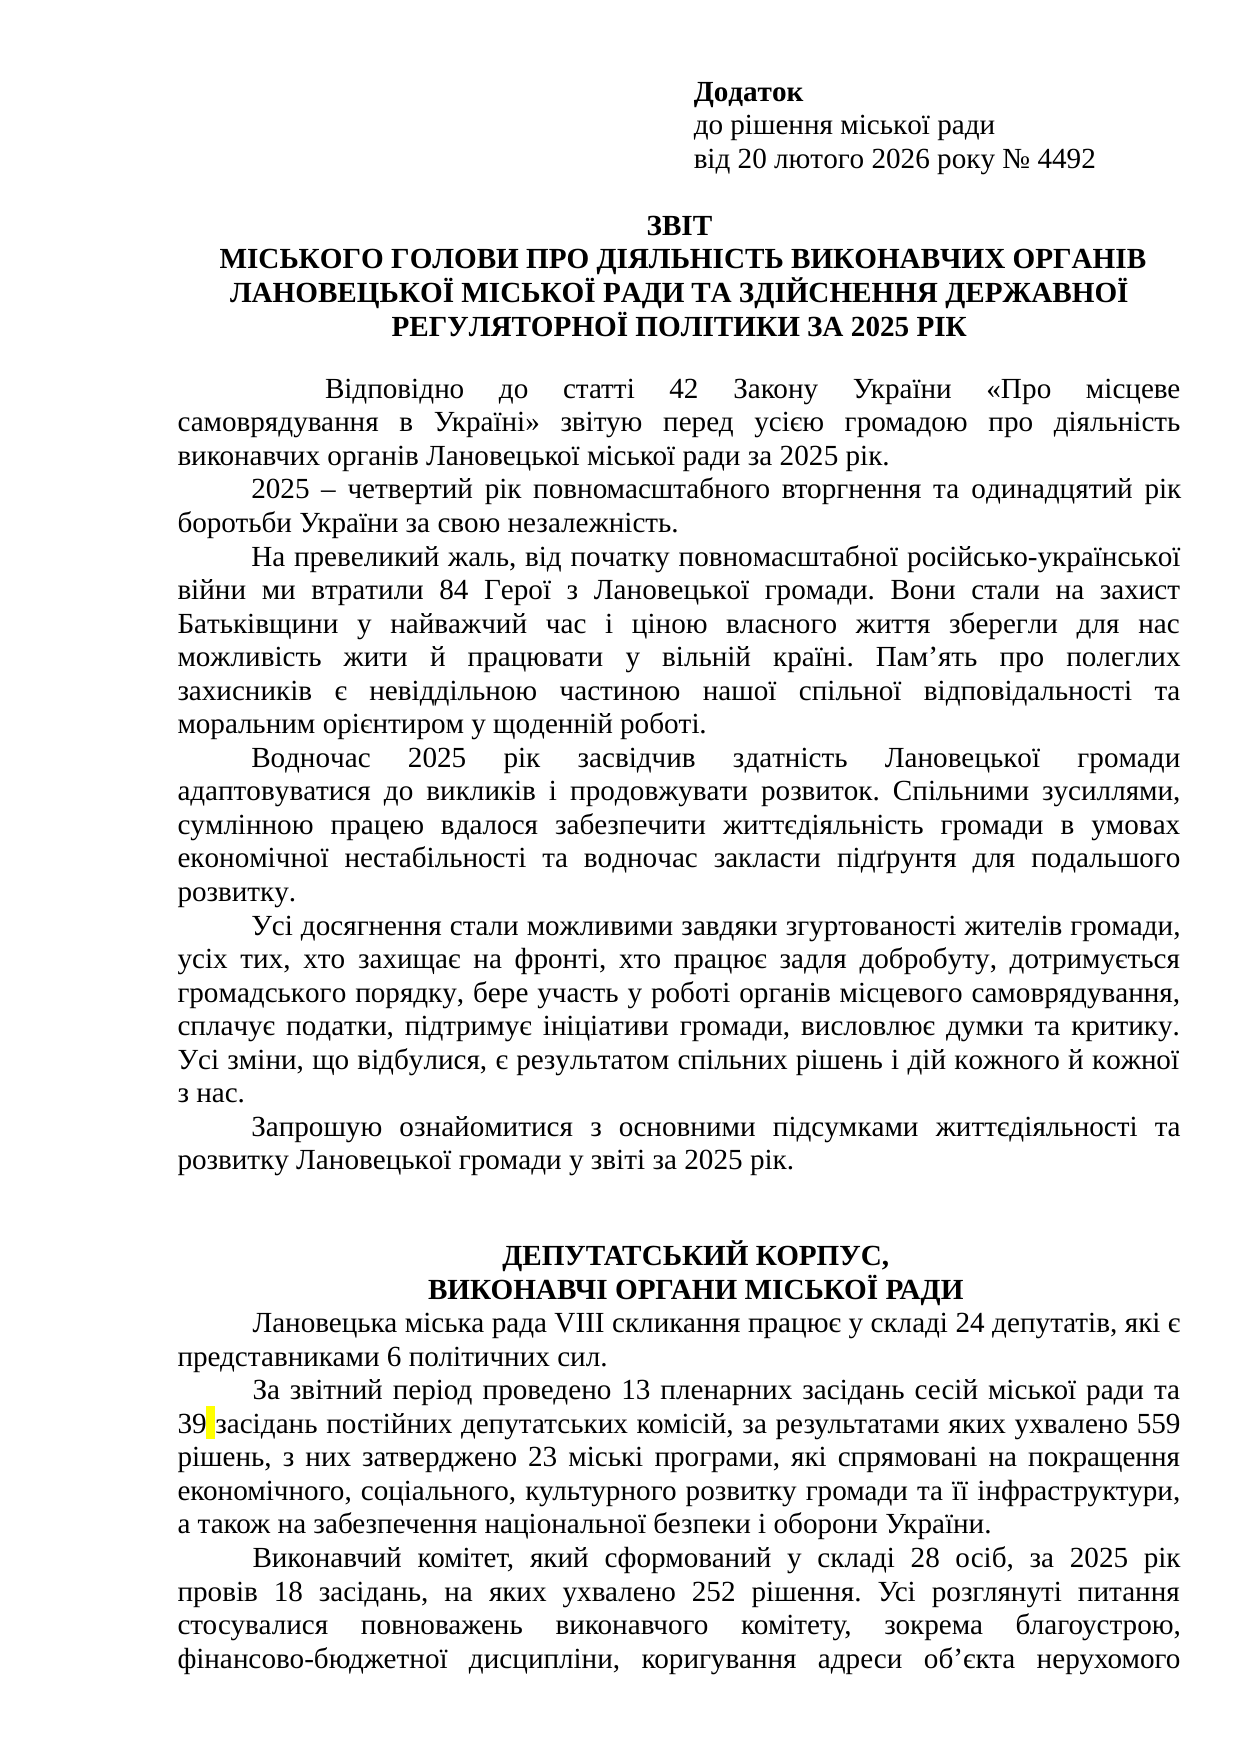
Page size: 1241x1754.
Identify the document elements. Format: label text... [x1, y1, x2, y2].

text ДЕПУТАТСЬКИЙ КОРПУС, [177, 1238, 1181, 1272]
text За звітний період проведено 13 пленарних засідань сесій міської ради та 39 засідань постійних депутатських комісій, за результатами яких ухвалено 559 рішень, з них затверджено 23 міські програми, які спрямовані на покращення економічного, соціального, культурного розвитку громади та її інфраструктури, а також на забезпечення національної безпеки і оборони України. [177, 1372, 1181, 1540]
text Лановецька міська рада VІІІ скликання працює у складі 24 депутатів, які є представниками 6 політичних сил. [177, 1305, 1181, 1372]
subtitle Додаток [693, 74, 1181, 107]
text від 20 лютого 2026 року № 4492 [693, 141, 1181, 174]
subtitle МІСЬКОГО ГОЛОВИ ПРО ДІЯЛЬНІСТЬ ВИКОНАВЧИХ ОРГАНІВ ЛАНОВЕЦЬКОЇ МІСЬКОЇ РАДИ ТА ЗДІЙСНЕННЯ ДЕРЖАВНОЇ РЕГУЛЯТОРНОЇ ПОЛІТИКИ ЗА 2025 РІК [177, 242, 1181, 342]
subtitle ЗВІТ [177, 208, 1181, 242]
text На превеликий жаль, від початку повномасштабної російсько-української війни ми втратили 84 Герої з Лановецької громади. Вони стали на захист Батьківщини у найважчий час і ціною власного життя зберегли для нас можливість жити й працювати у вільній країні. Пам’ять про полеглих захисників є невіддільною частиною нашої спільної відповідальності та моральним орієнтиром у щоденній роботі. [177, 539, 1181, 740]
text ВИКОНАВЧІ ОРГАНИ МІСЬКОЇ РАДИ [177, 1272, 1181, 1305]
text Відповідно до статті 42 Закону України «Про місцеве самоврядування в Україні» звітую перед усією громадою про діяльність виконавчих органів Лановецької міської ради за 2025 рік. [177, 371, 1181, 472]
text Водночас 2025 рік засвідчив здатність Лановецької громади адаптовуватися до викликів і продовжувати розвиток. Спільними зусиллями, сумлінною працею вдалося забезпечити життєдіяльність громади в умовах економічної нестабільності та водночас закласти підґрунтя для подальшого розвитку. [177, 740, 1181, 908]
text Запрошую ознайомитися з основними підсумками життєдіяльності та розвитку Лановецької громади у звіті за 2025 рік. [177, 1109, 1181, 1176]
text до рішення міської ради [693, 107, 1181, 141]
text Усі досягнення стали можливими завдяки згуртованості жителів громади, усіх тих, хто захищає на фронті, хто працює задля добробуту, дотримується громадського порядку, бере участь у роботі органів місцевого самоврядування, сплачує податки, підтримує ініціативи громади, висловлює думки та критику. Усі зміни, що відбулися, є результатом спільних рішень і дій кожного й кожної з нас. [177, 908, 1181, 1109]
text Виконавчий комітет, який сформований у складі 28 осіб, за 2025 рік провів 18 засідань, на яких ухвалено 252 рішення. Усі розглянуті питання стосувалися повноважень виконавчого комітету, зокрема благоустрою, фінансово-бюджетної дисципліни, коригування адреси об’єкта нерухомого [177, 1540, 1181, 1674]
text 2025 – четвертий рік повномасштабного вторгнення та одинадцятий рік боротьби України за свою незалежність. [177, 472, 1181, 539]
